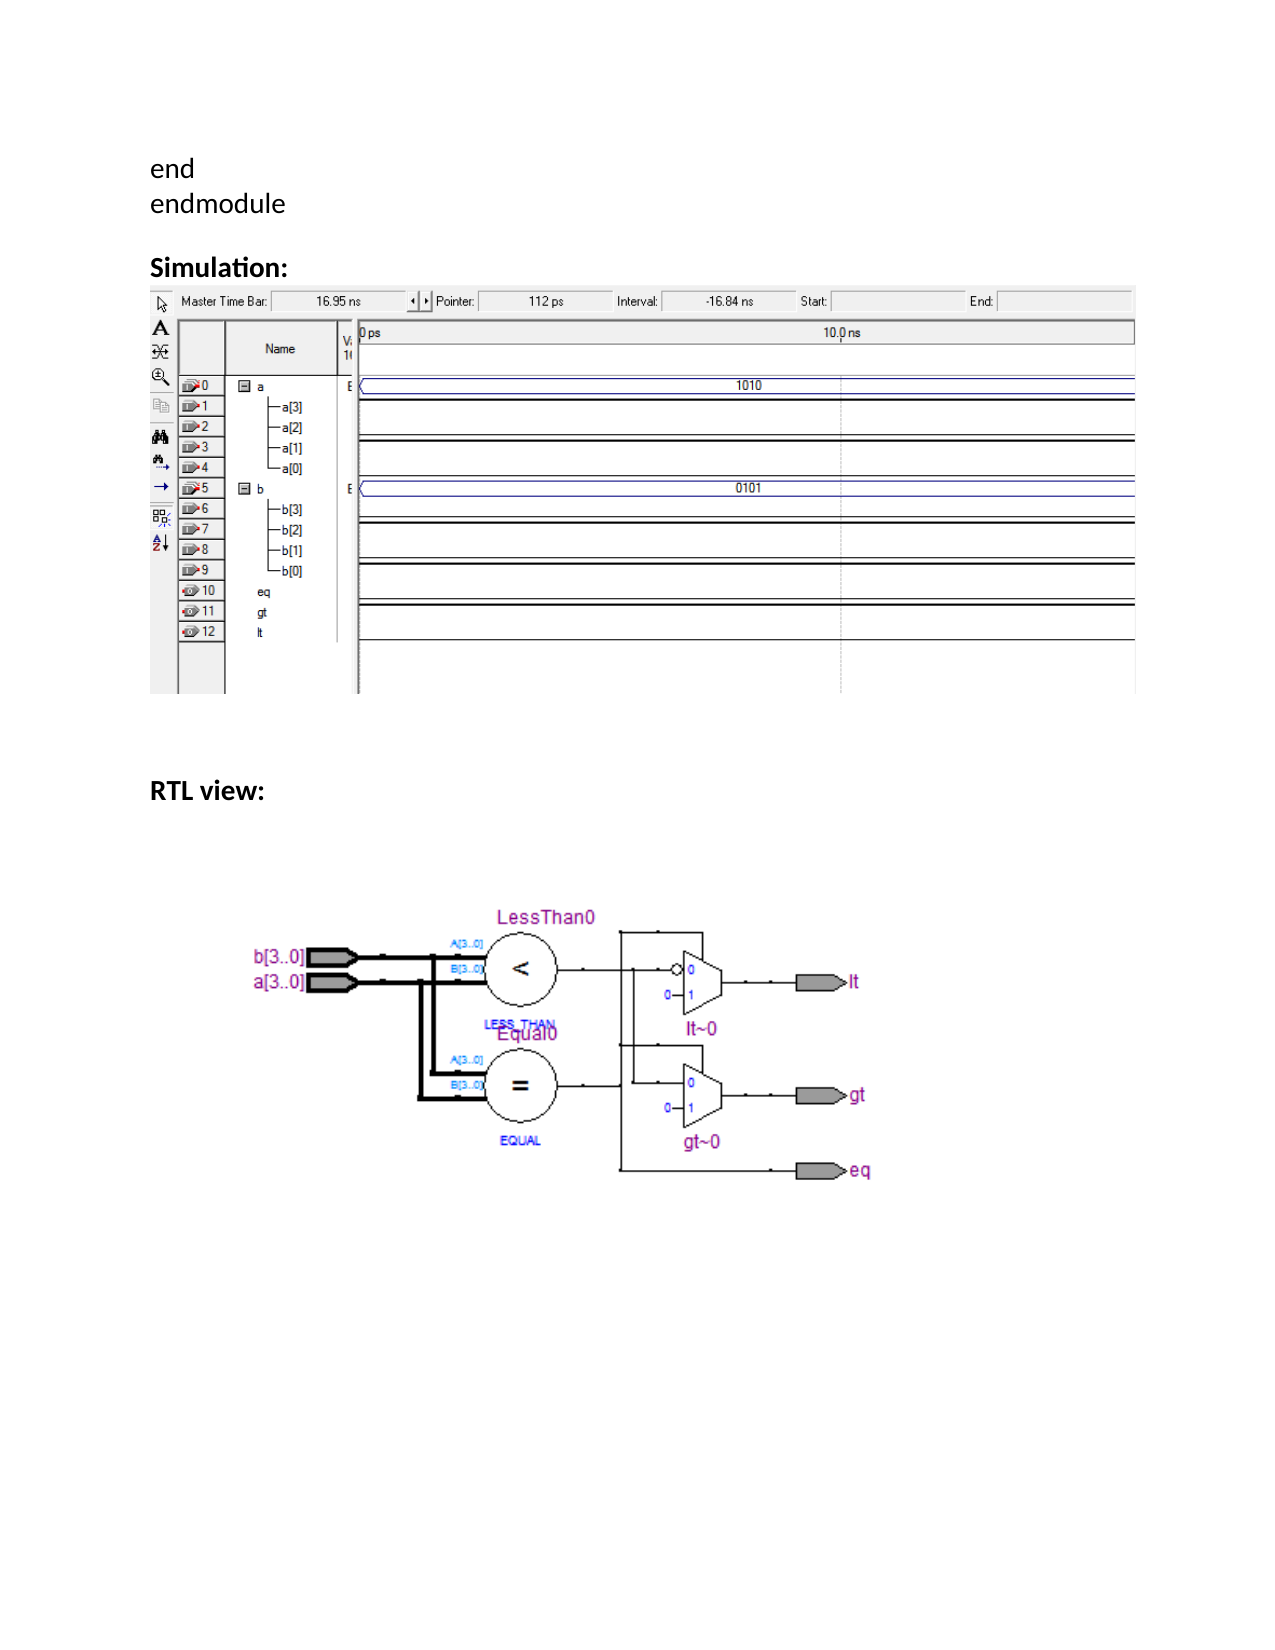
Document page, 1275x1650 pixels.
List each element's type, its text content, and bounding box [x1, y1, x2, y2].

text end [150, 150, 1125, 186]
text RTL view: [150, 772, 1125, 807]
text endmodule [150, 186, 1125, 221]
text Simulation: [150, 249, 1125, 285]
picture [150, 828, 993, 1271]
picture [150, 285, 1135, 694]
